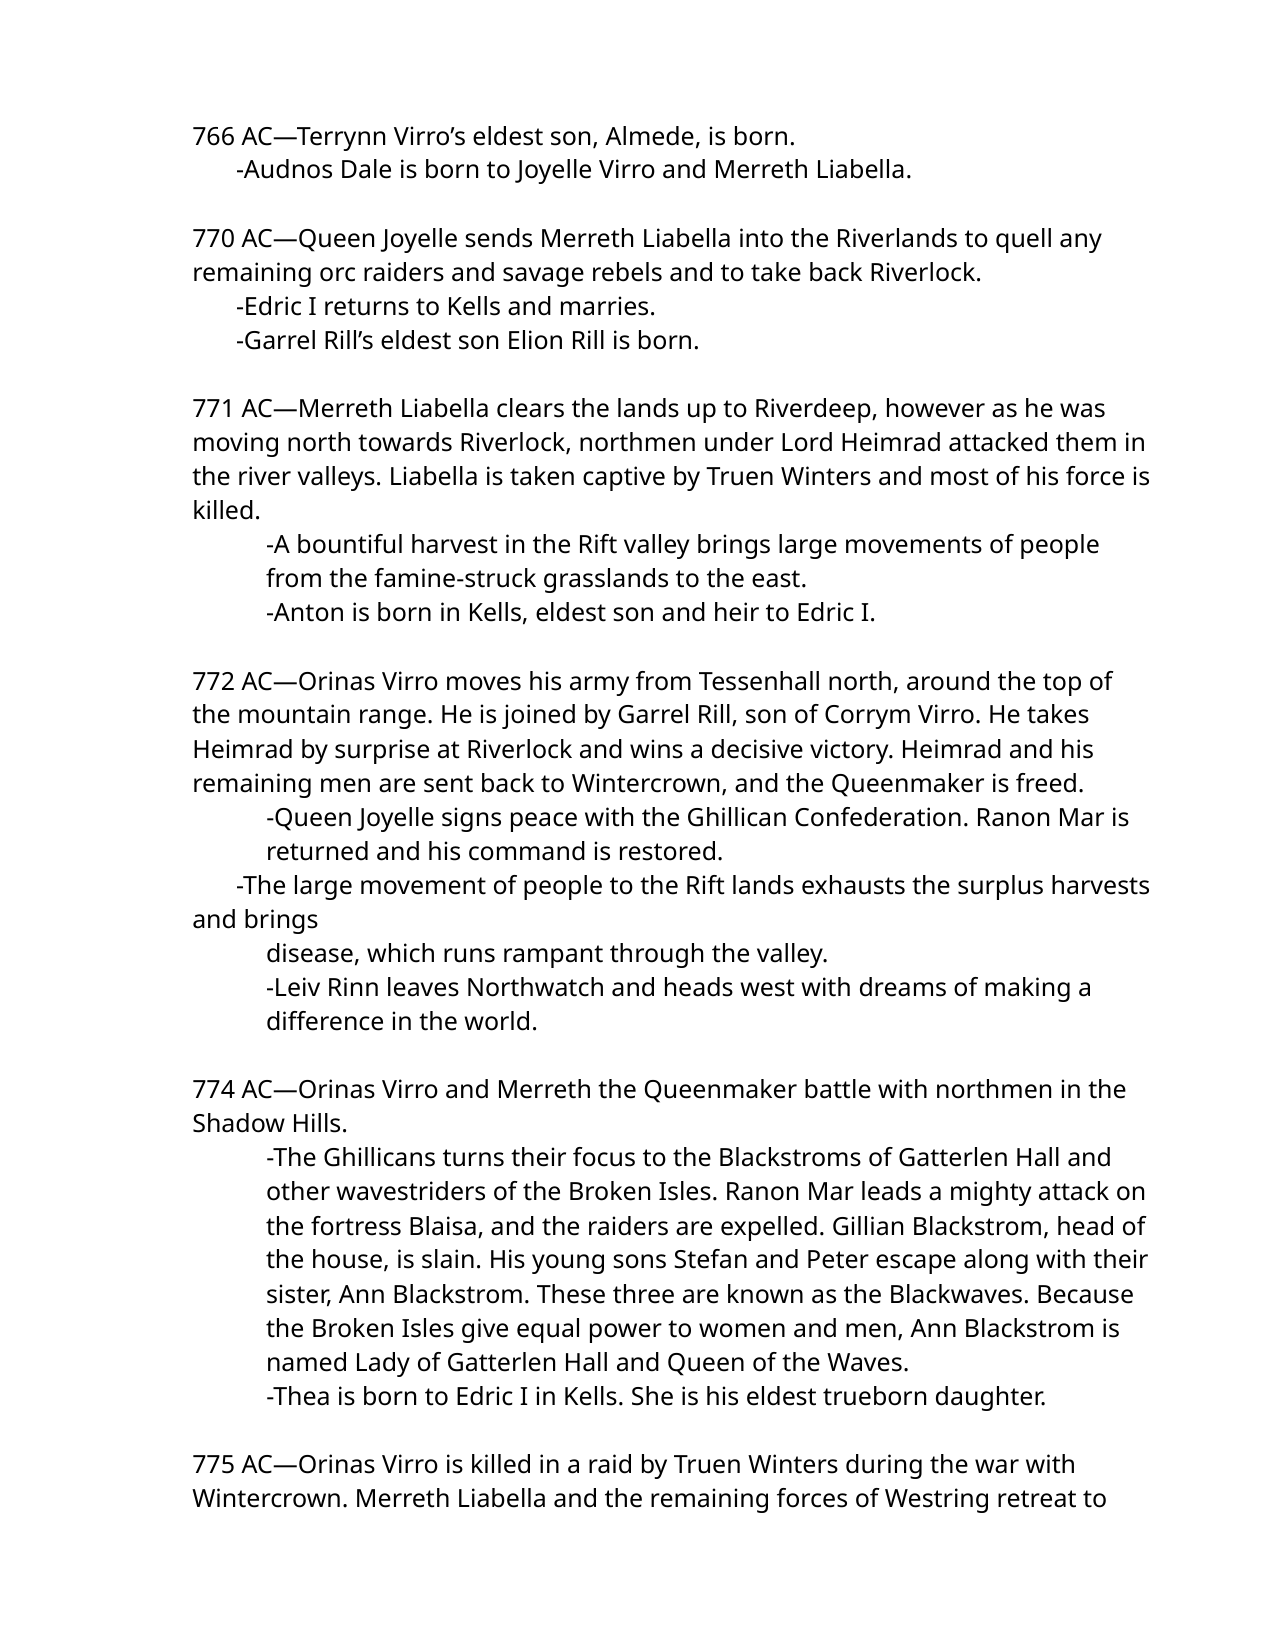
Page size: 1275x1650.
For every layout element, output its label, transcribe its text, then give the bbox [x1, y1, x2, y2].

text 772 AC—Orinas Virro moves his army from Tessenhall north, around the top of the mountain range. He is joined by Garrel Rill, son of Corrym Virro. He takes Heimrad by surprise at Riverlock and wins a decisive victory. Heimrad and his remaining men are sent back to Wintercrown, and the Queenmaker is freed. [192, 663, 1157, 799]
text 774 AC—Orinas Virro and Merreth the Queenmaker battle with northmen in the Shadow Hills. [192, 1072, 1157, 1140]
text -The large movement of people to the Rift lands exhausts the surplus harvests and brings [192, 867, 1157, 936]
text -A bountiful harvest in the Rift valley brings large movements of people from the famine-struck grasslands to the east. [266, 527, 1157, 595]
text disease, which runs rampant through the valley. [192, 936, 1157, 970]
text -Audnos Dale is born to Joyelle Virro and Merreth Liabella. [192, 152, 1157, 186]
text -Thea is born to Edric I in Kells. She is his eldest trueborn daughter. [266, 1378, 1157, 1412]
text -Garrel Rill’s eldest son Elion Rill is born. [192, 322, 1157, 357]
text 775 AC—Orinas Virro is killed in a raid by Truen Winters during the war with Wintercrown. Merreth Liabella and the remaining forces of Westring retreat to [192, 1447, 1157, 1515]
text -Leiv Rinn leaves Northwatch and heads west with dreams of making a difference in the world. [266, 970, 1157, 1038]
text 771 AC—Merreth Liabella clears the lands up to Riverdeep, however as he was moving north towards Riverlock, northmen under Lord Heimrad attacked them in the river valleys. Liabella is taken captive by Truen Winters and most of his force is killed. [192, 391, 1157, 527]
text -Edric I returns to Kells and marries. [192, 288, 1157, 322]
text -The Ghillicans turns their focus to the Blackstroms of Gatterlen Hall and other wavestriders of the Broken Isles. Ranon Mar leads a mighty attack on the fortress Blaisa, and the raiders are expelled. Gillian Blackstrom, head of the house, is slain. His young sons Stefan and Peter escape along with their sister, Ann Blackstrom. These three are known as the Blackwaves. Because the Broken Isles give equal power to women and men, Ann Blackstrom is named Lady of Gatterlen Hall and Queen of the Waves. [266, 1140, 1157, 1378]
text 766 AC—Terrynn Virro’s eldest son, Almede, is born. [192, 118, 1157, 152]
text -Queen Joyelle signs peace with the Ghillican Confederation. Ranon Mar is returned and his command is restored. [266, 799, 1157, 867]
text -Anton is born in Kells, eldest son and heir to Edric I. [266, 595, 1157, 629]
text 770 AC—Queen Joyelle sends Merreth Liabella into the Riverlands to quell any remaining orc raiders and savage rebels and to take back Riverlock. [192, 220, 1157, 288]
